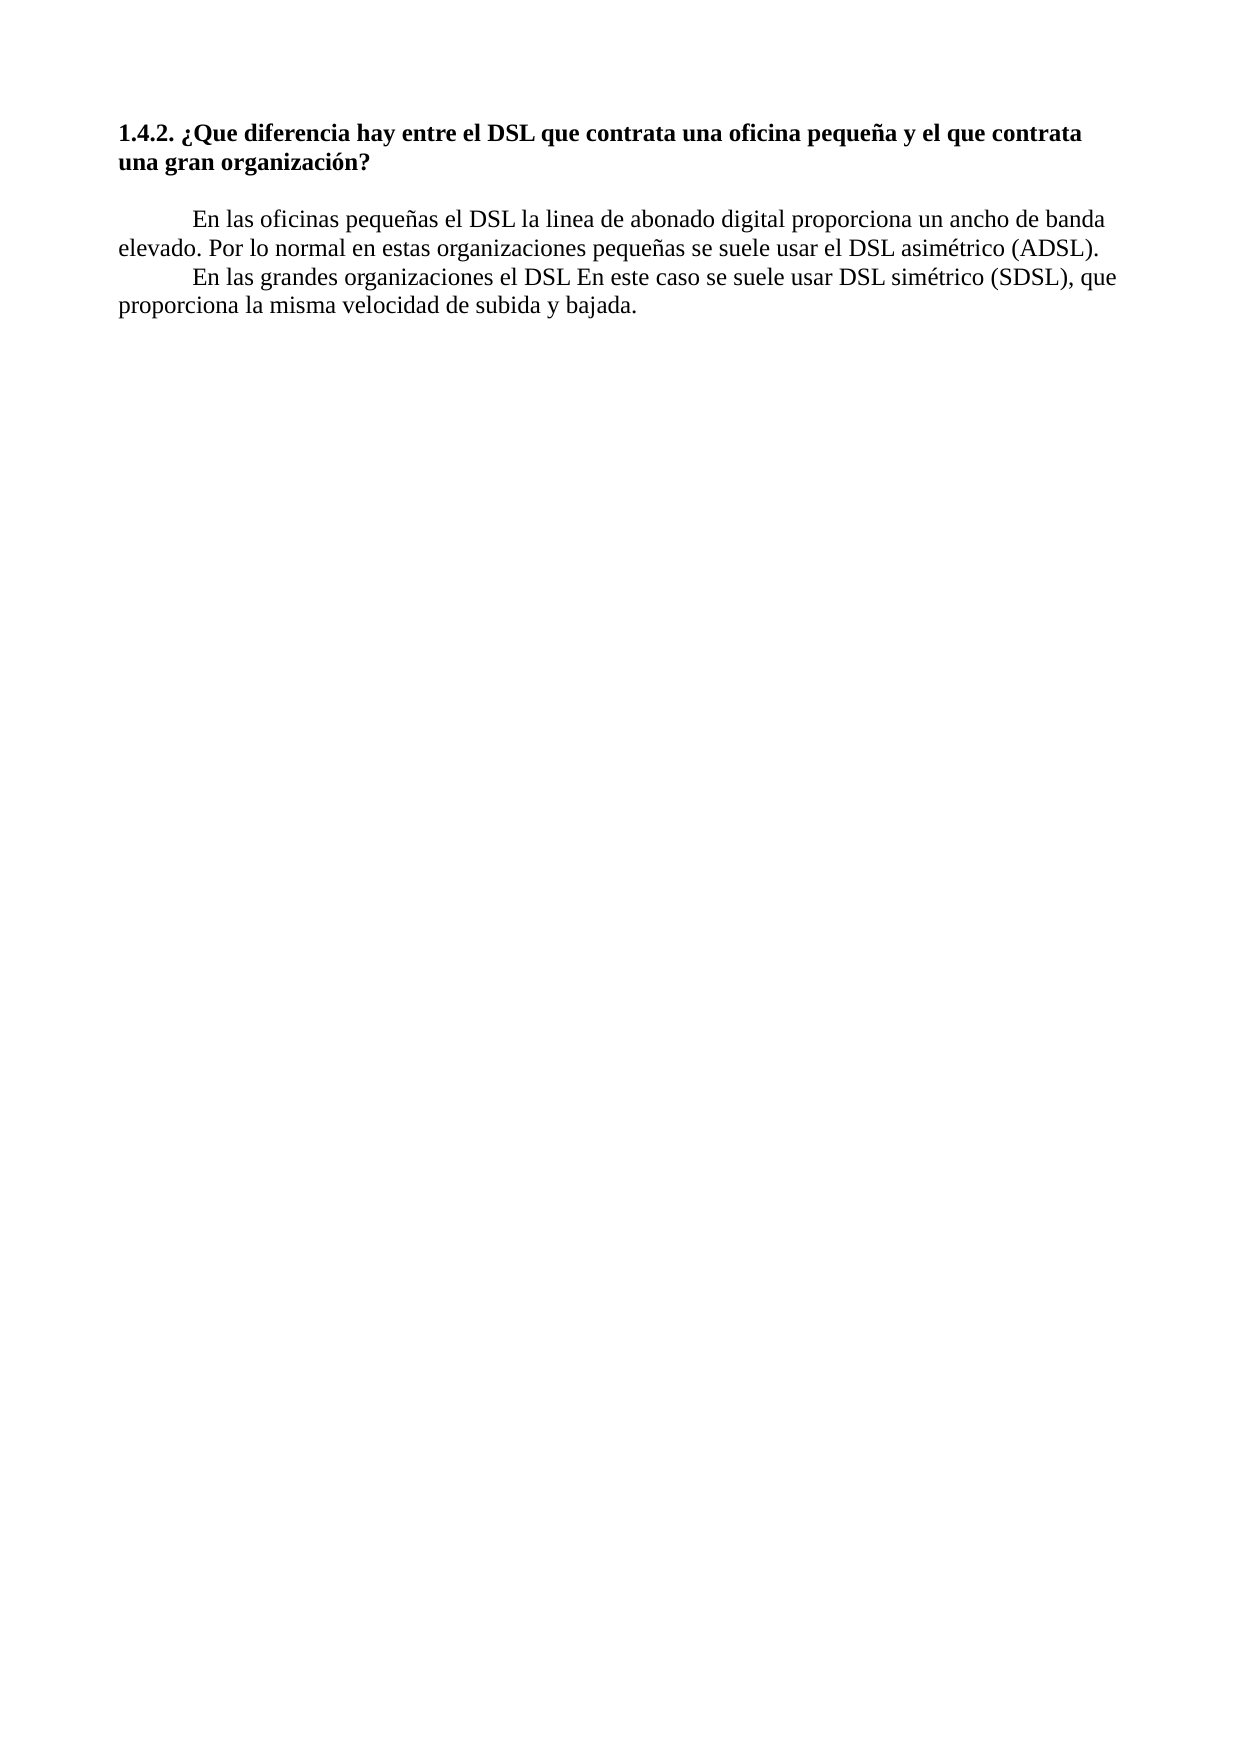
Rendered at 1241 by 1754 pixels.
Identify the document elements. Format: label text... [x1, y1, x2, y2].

text 1.4.2. ¿Que diferencia hay entre el DSL que contrata una oficina pequeña y el que contrata una gran organización? [118, 118, 1122, 176]
text En las oficinas pequeñas el DSL la linea de abonado digital proporciona un ancho de banda elevado. Por lo normal en estas organizaciones pequeñas se suele usar el DSL asimétrico (ADSL). [118, 204, 1122, 262]
text En las grandes organizaciones el DSL En este caso se suele usar DSL simétrico (SDSL), que proporciona la misma velocidad de subida y bajada. [118, 262, 1122, 319]
